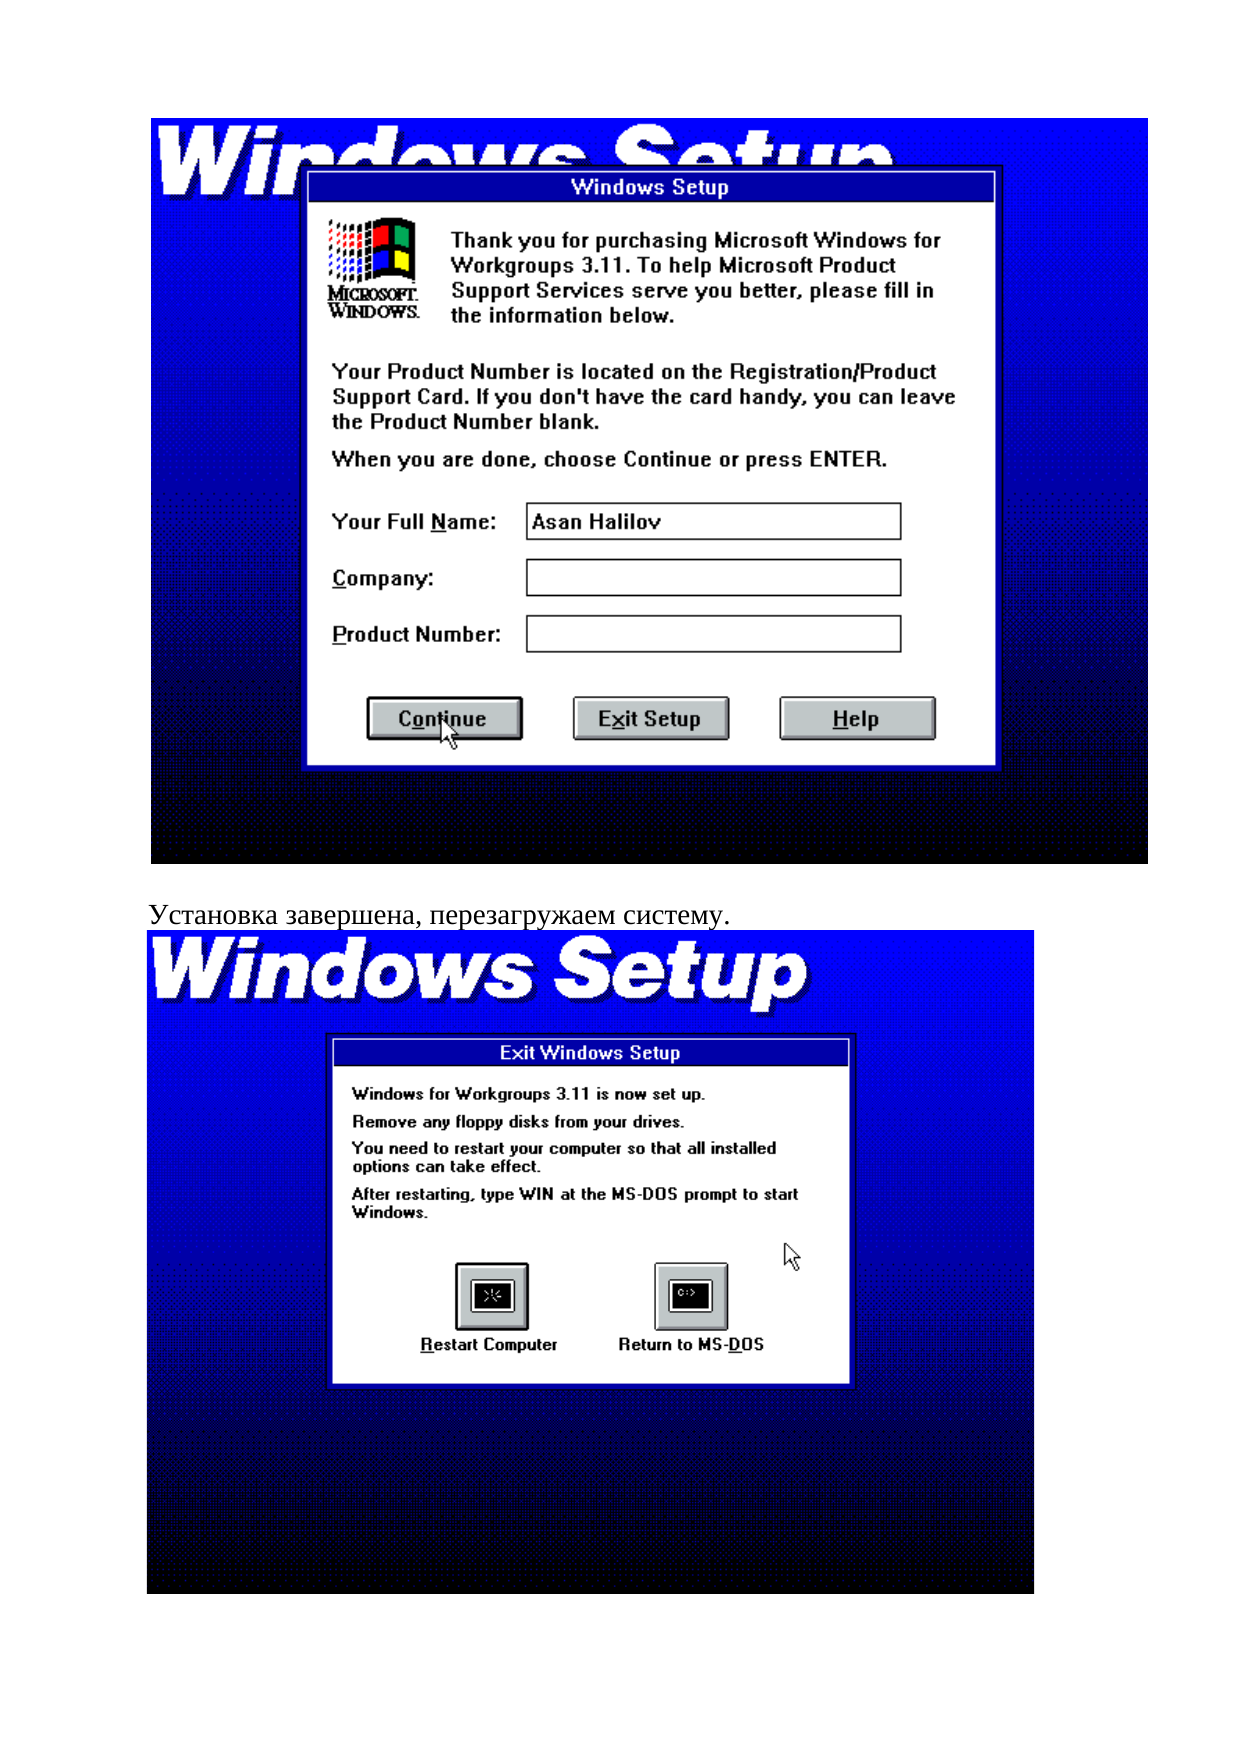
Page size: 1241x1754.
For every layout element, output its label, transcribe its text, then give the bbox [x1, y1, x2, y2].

text Установка завершена, перезагружаем систему. [148, 897, 1152, 930]
picture [146, 930, 1035, 1594]
picture [151, 118, 1148, 864]
